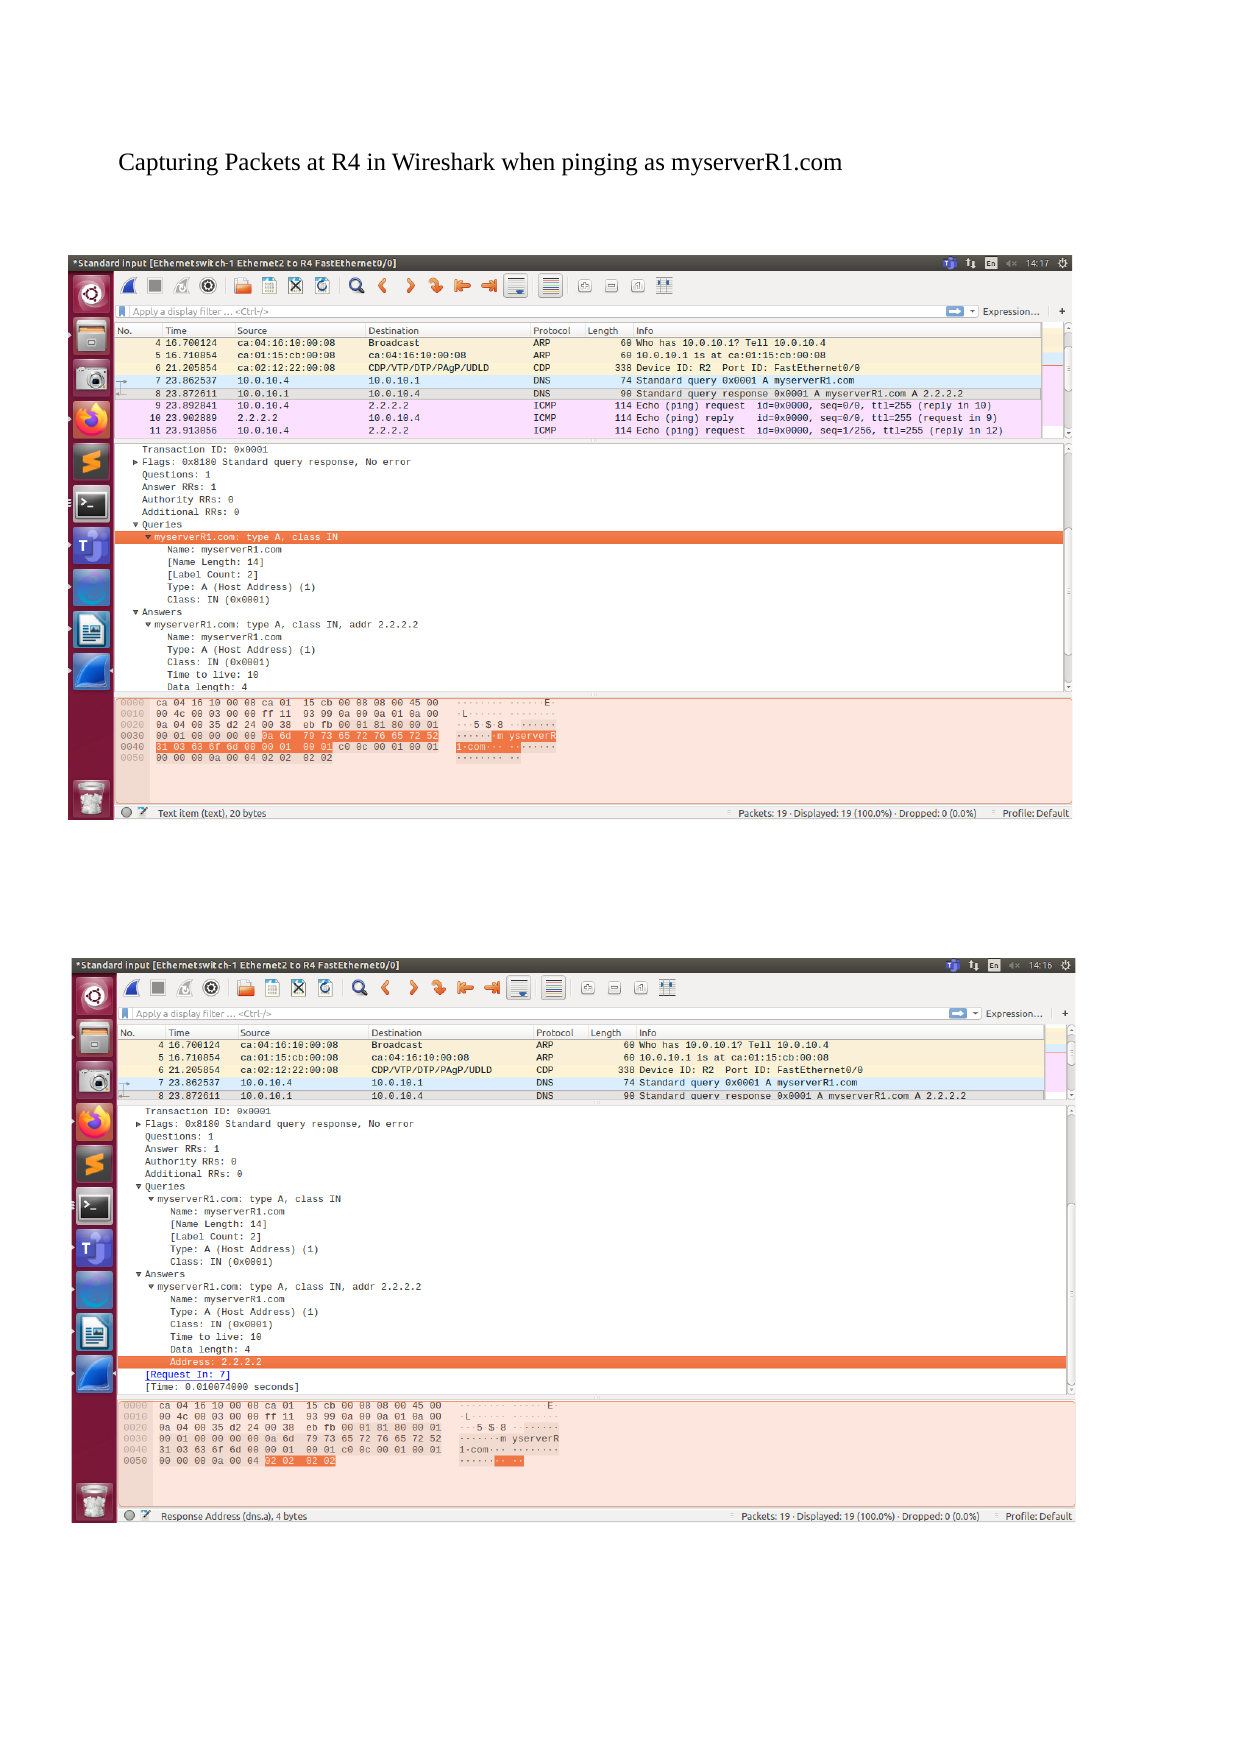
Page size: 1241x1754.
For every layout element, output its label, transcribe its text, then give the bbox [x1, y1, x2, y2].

picture [68, 255, 1073, 820]
text Capturing Packets at R4 in Wireshark when pinging as myserverR1.com [118, 147, 1122, 176]
picture [71, 958, 1076, 1523]
